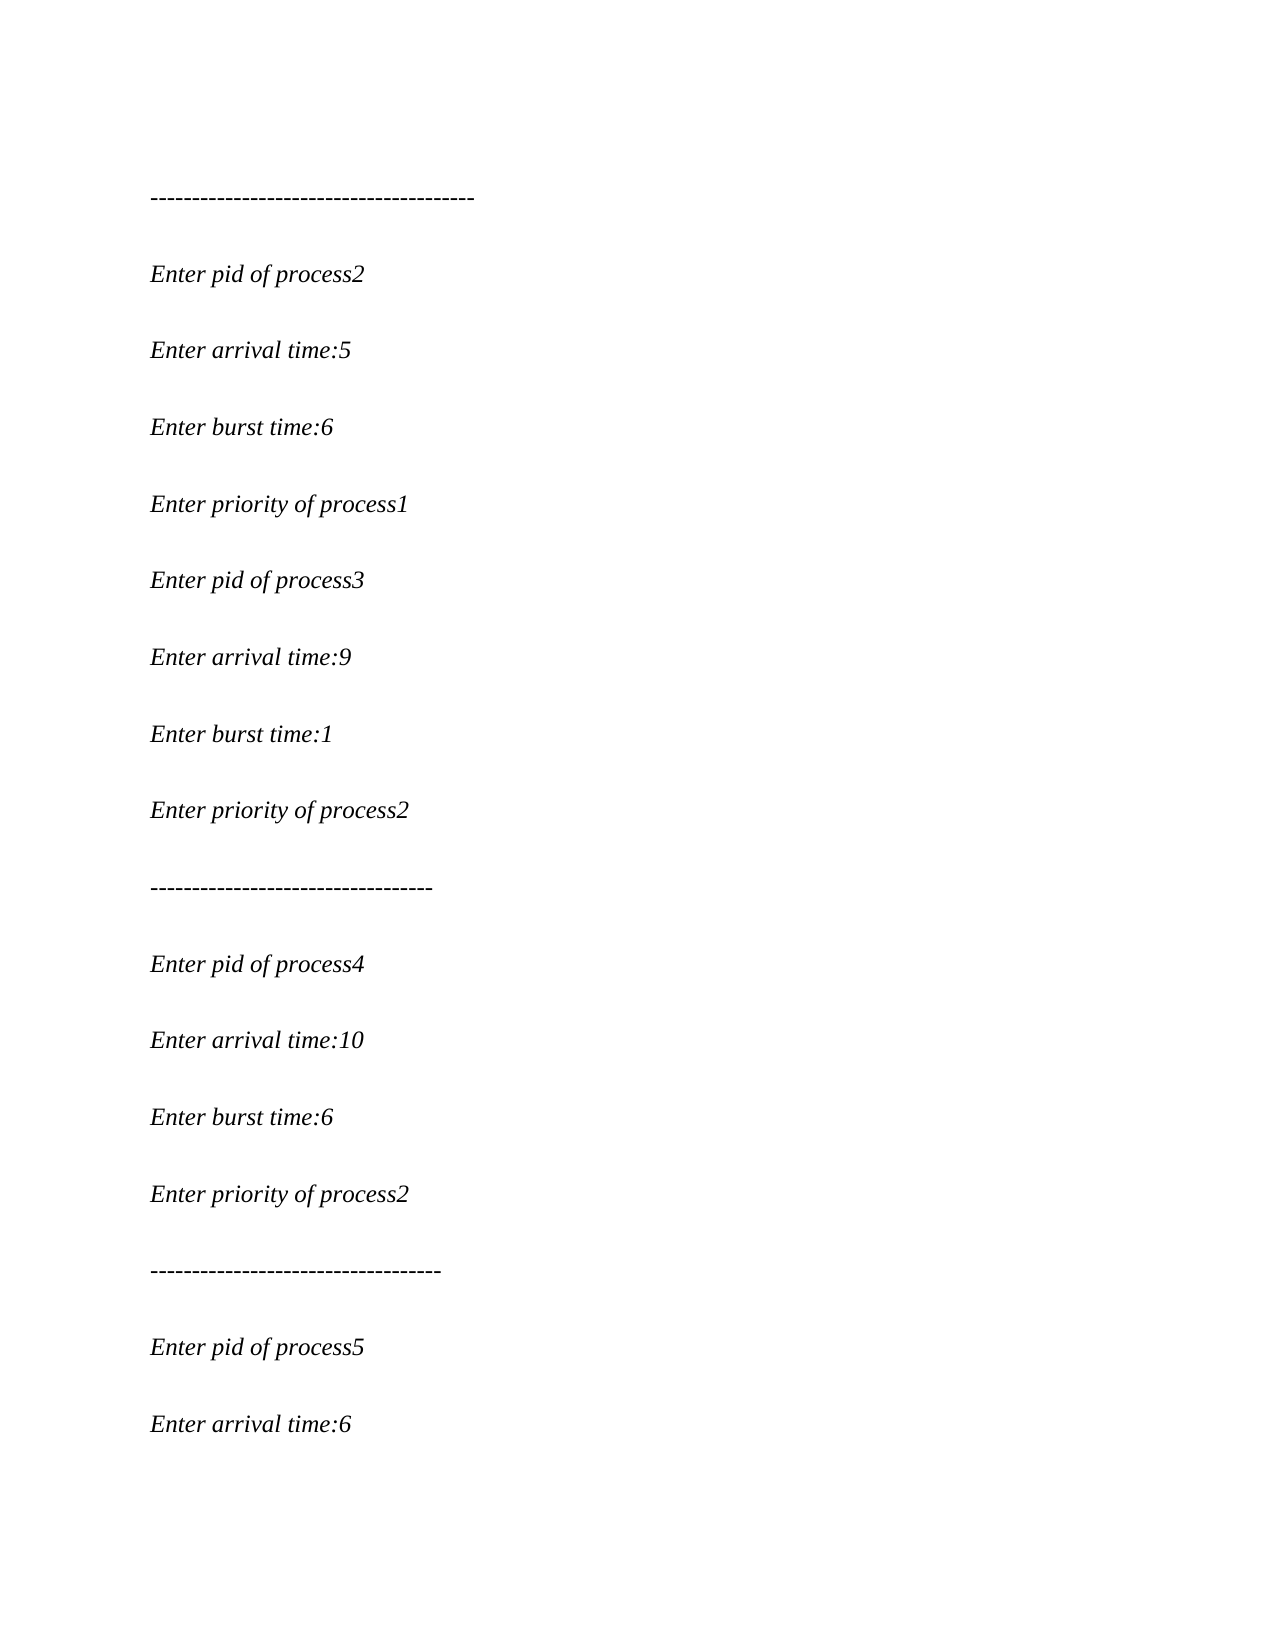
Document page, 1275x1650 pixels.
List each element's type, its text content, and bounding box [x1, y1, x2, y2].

text Enter arrival time:6 [150, 1409, 1125, 1438]
text Enter pid of process2 [150, 259, 1125, 288]
text Enter burst time:6 [150, 1102, 1125, 1131]
text Enter priority of process2 [150, 1179, 1125, 1208]
text Enter pid of process5 [150, 1332, 1125, 1361]
text --------------------------------------- [150, 182, 1125, 211]
text ---------------------------------- [150, 872, 1125, 901]
text Enter priority of process2 [150, 796, 1125, 824]
text Enter burst time:1 [150, 719, 1125, 748]
text Enter arrival time:5 [150, 336, 1125, 364]
text ----------------------------------- [150, 1256, 1125, 1284]
text Enter arrival time:9 [150, 642, 1125, 671]
text Enter burst time:6 [150, 412, 1125, 441]
text Enter arrival time:10 [150, 1026, 1125, 1054]
text Enter priority of process1 [150, 489, 1125, 518]
text Enter pid of process3 [150, 566, 1125, 594]
text Enter pid of process4 [150, 949, 1125, 978]
